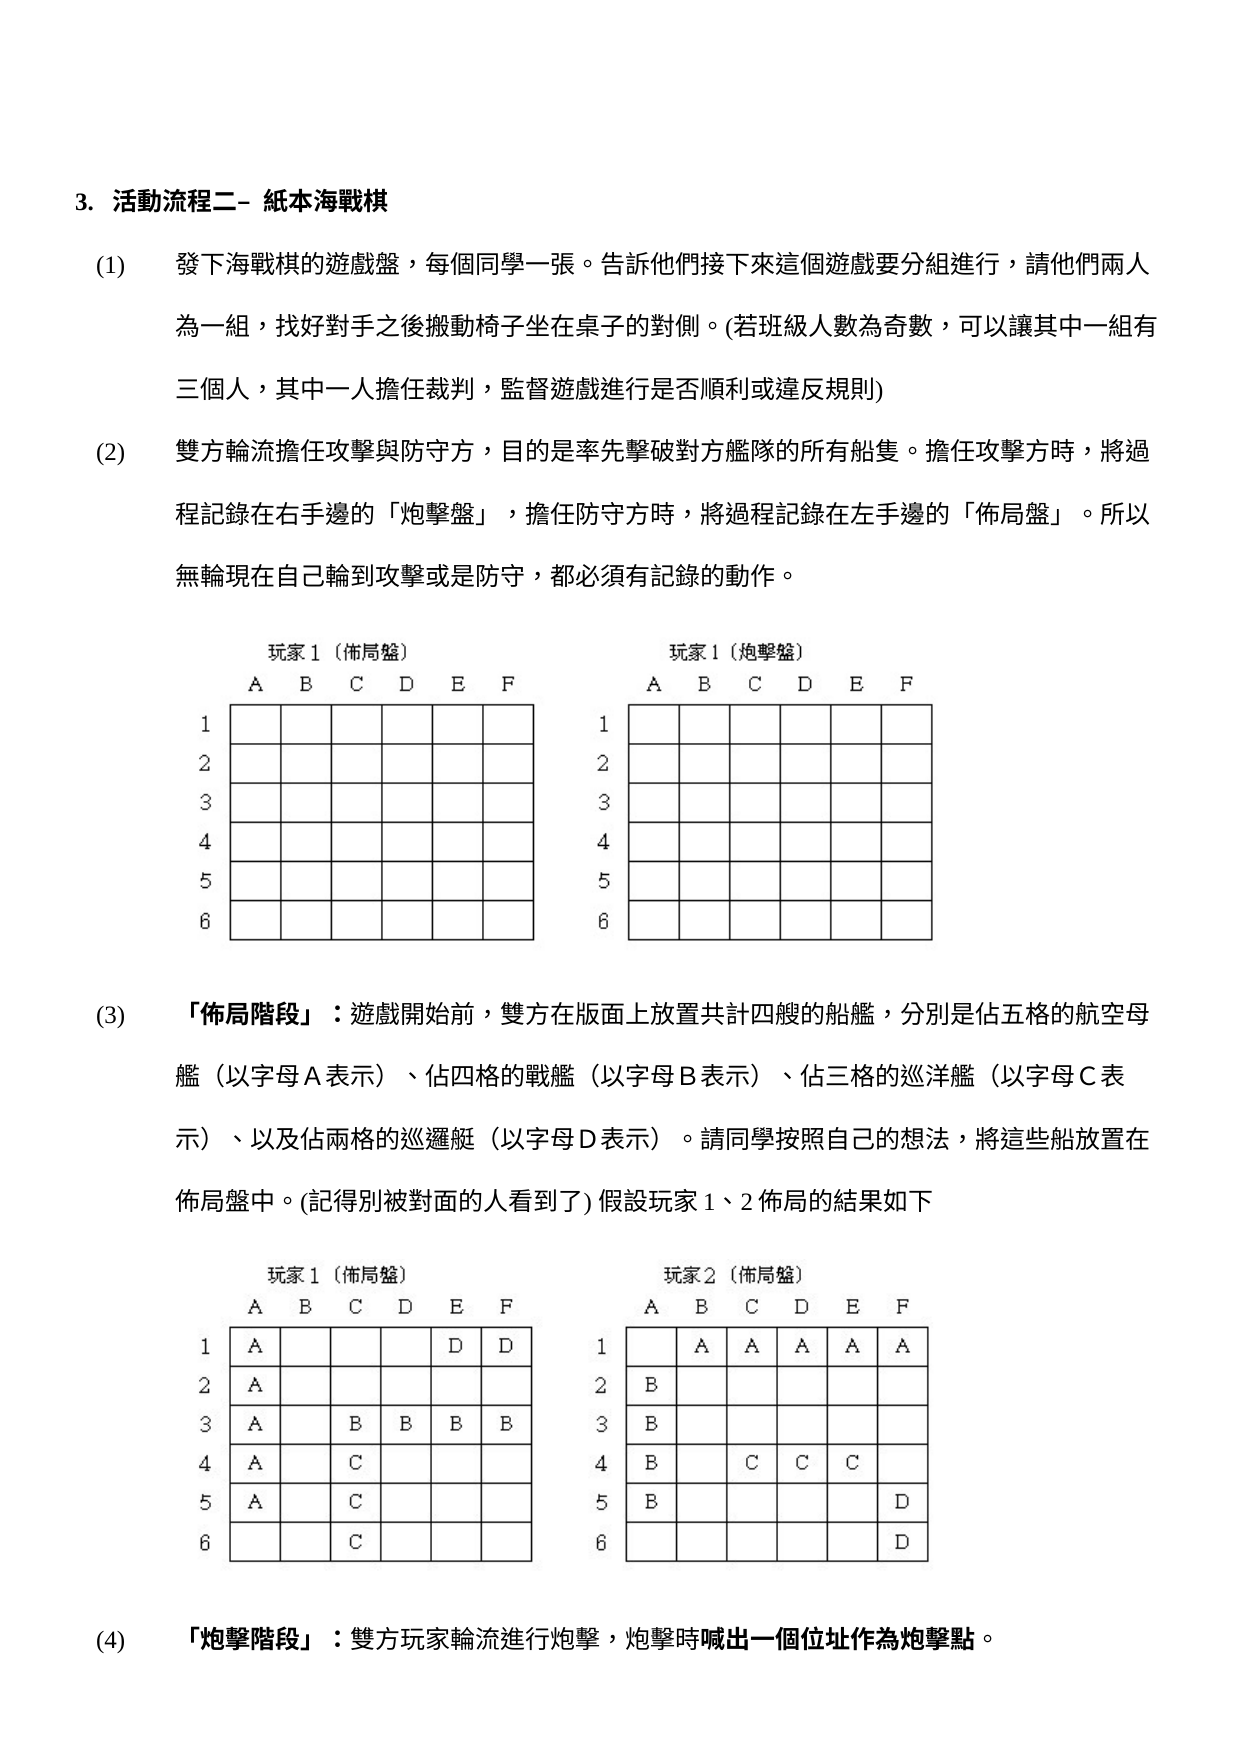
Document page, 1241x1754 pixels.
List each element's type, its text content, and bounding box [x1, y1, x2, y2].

list 活動流程二– 紙本海戰棋 [75, 158, 1165, 221]
list 雙方輪流擔任攻擊與防守方，目的是率先擊破對方艦隊的所有船隻。擔任攻擊方時，將過程記錄在右手邊的「炮擊盤」，擔任防守方時，將過程記錄在左手邊的「佈局盤」。所以無輪現在自己輪到攻擊或是防守，都必須有記錄的動作。 [125, 408, 1165, 971]
list 發下海戰棋的遊戲盤，每個同學一張。告訴他們接下來這個遊戲要分組進行，請他們兩人為一組，找好對手之後搬動椅子坐在桌子的對側。(若班級人數為奇數，可以讓其中一組有三個人，其中一人擔任裁判，監督遊戲進行是否順利或違反規則) [125, 221, 1165, 408]
list 「炮擊階段」：雙方玩家輪流進行炮擊，炮擊時喊出一個位址作為炮擊點。 [125, 1596, 1165, 1658]
list 「佈局階段」：遊戲開始前，雙方在版面上放置共計四艘的船艦，分別是佔五格的航空母艦（以字母Ａ表示）、佔四格的戰艦（以字母Ｂ表示）、佔三格的巡洋艦（以字母Ｃ表示）、以及佔兩格的巡邏艇（以字母Ｄ表示）。請同學按照自己的想法，將這些船放置在佈局盤中。(記得別被對面的人看到了) 假設玩家1、2佈局的結果如下 [125, 971, 1165, 1596]
